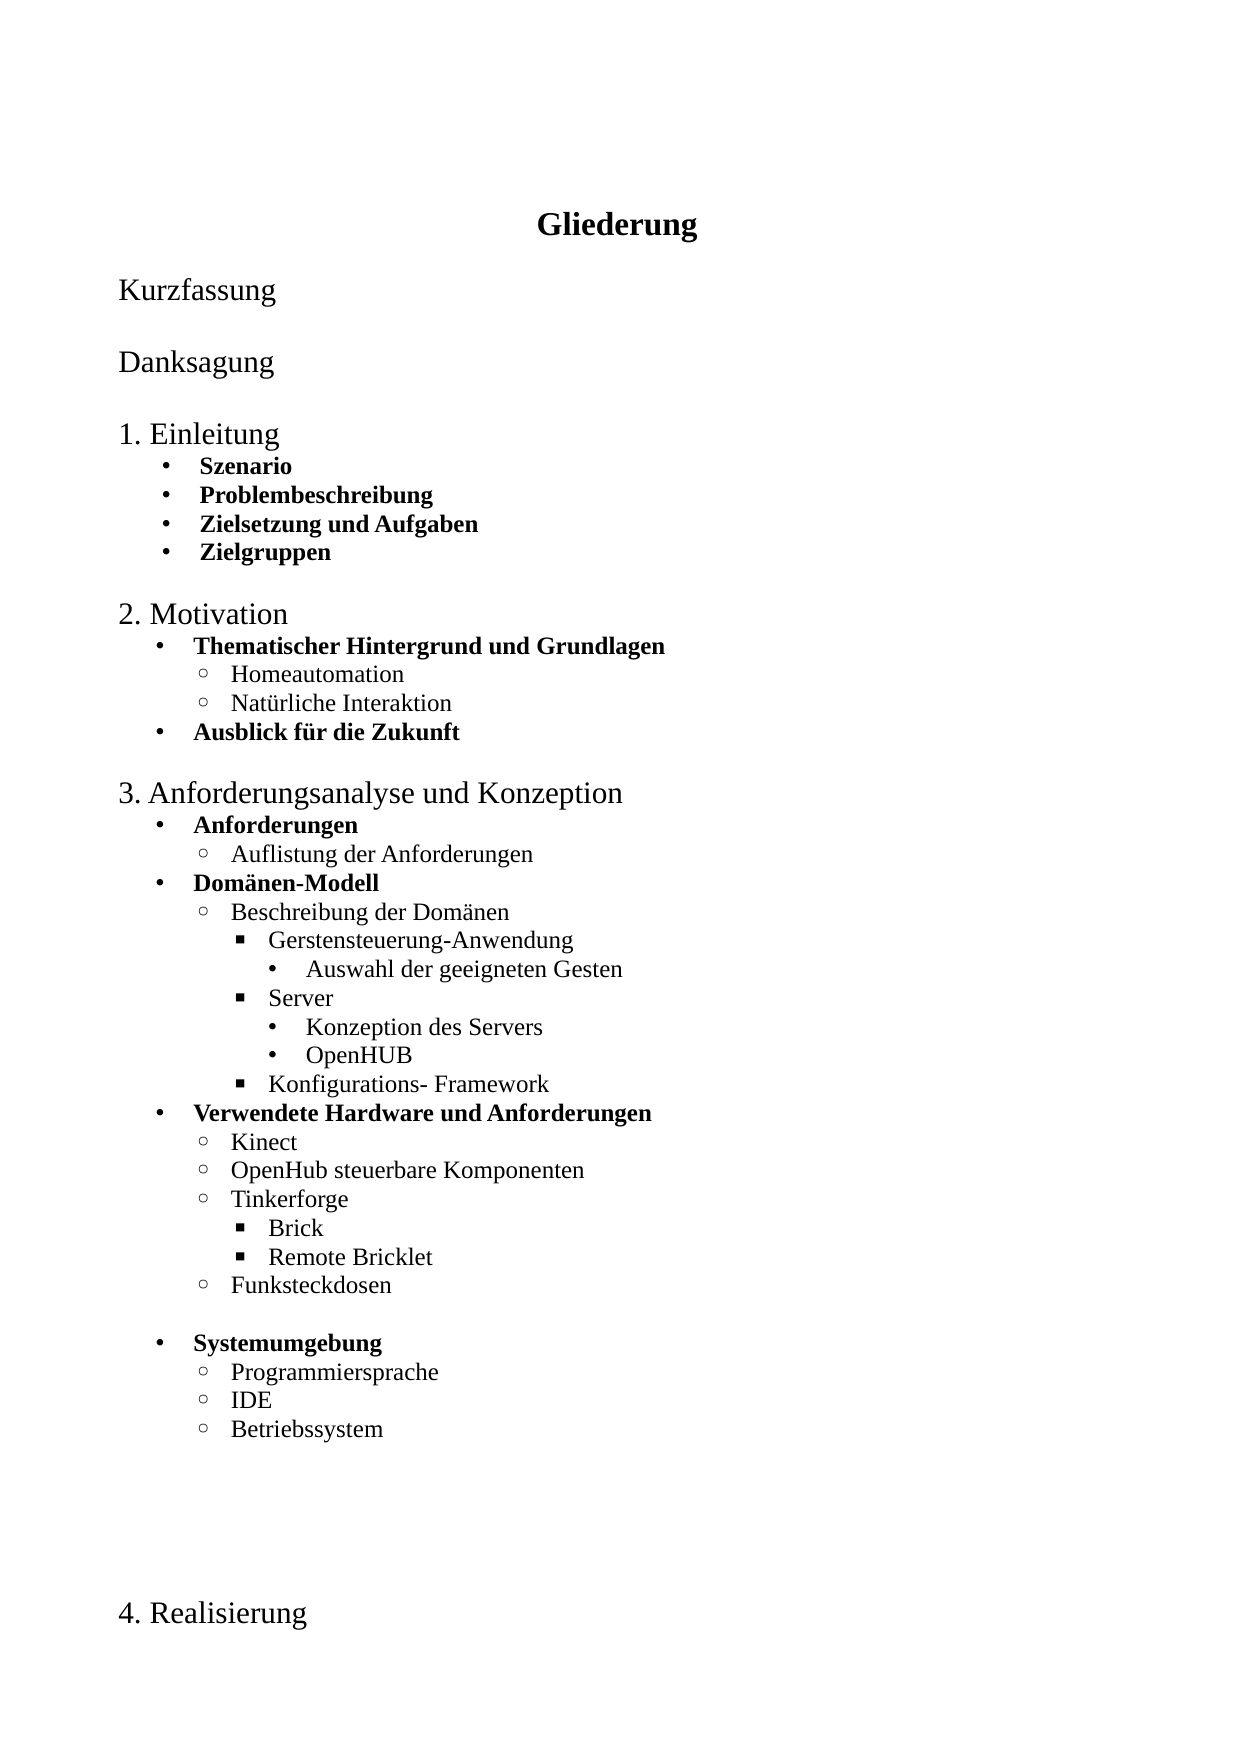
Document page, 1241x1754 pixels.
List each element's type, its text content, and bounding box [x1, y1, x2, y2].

list Auswahl der geeigneten Gesten [268, 954, 1122, 983]
list Thematischer Hintergrund und Grundlagen [156, 631, 1122, 659]
list Zielgruppen [162, 537, 1122, 566]
list Ausblick für die Zukunft [156, 717, 1122, 746]
list Tinkerforge [193, 1184, 1122, 1213]
list Szenario [162, 451, 1122, 480]
list Problembeschreibung [162, 480, 1122, 509]
list OpenHub steuerbare Komponenten [193, 1156, 1122, 1184]
list Natürliche Interaktion [193, 688, 1122, 717]
list Auflistung der Anforderungen [193, 839, 1122, 868]
list Systemumgebung [156, 1328, 1122, 1357]
list Konzeption des Servers [268, 1012, 1122, 1041]
text 1. Einleitung [118, 415, 1122, 451]
list Funksteckdosen [193, 1271, 1122, 1299]
list Homeautomation [193, 659, 1122, 688]
list Anforderungen [156, 811, 1122, 839]
text 4. Realisierung [118, 1594, 1122, 1630]
list Verwendete Hardware und Anforderungen [156, 1098, 1122, 1127]
list Domänen-Modell [156, 868, 1122, 897]
list Konfigurations- Framework [231, 1069, 1122, 1098]
list OpenHUB [268, 1041, 1122, 1069]
list Kinect [193, 1127, 1122, 1156]
list Betriebssystem [193, 1414, 1122, 1443]
list Programmiersprache [193, 1357, 1122, 1386]
list IDE [193, 1386, 1122, 1414]
text 3. Anforderungsanalyse und Konzeption [118, 774, 1122, 811]
text Kurzfassung [118, 271, 1122, 307]
list Remote Bricklet [231, 1242, 1122, 1271]
list Server [231, 983, 1122, 1012]
text 2. Motivation [118, 595, 1122, 631]
text Danksagung [118, 343, 1122, 379]
text Gliederung [118, 204, 1122, 243]
list Zielsetzung und Aufgaben [162, 509, 1122, 537]
list Brick [231, 1213, 1122, 1242]
list Beschreibung der Domänen [193, 897, 1122, 926]
list Gerstensteuerung-Anwendung [231, 926, 1122, 954]
